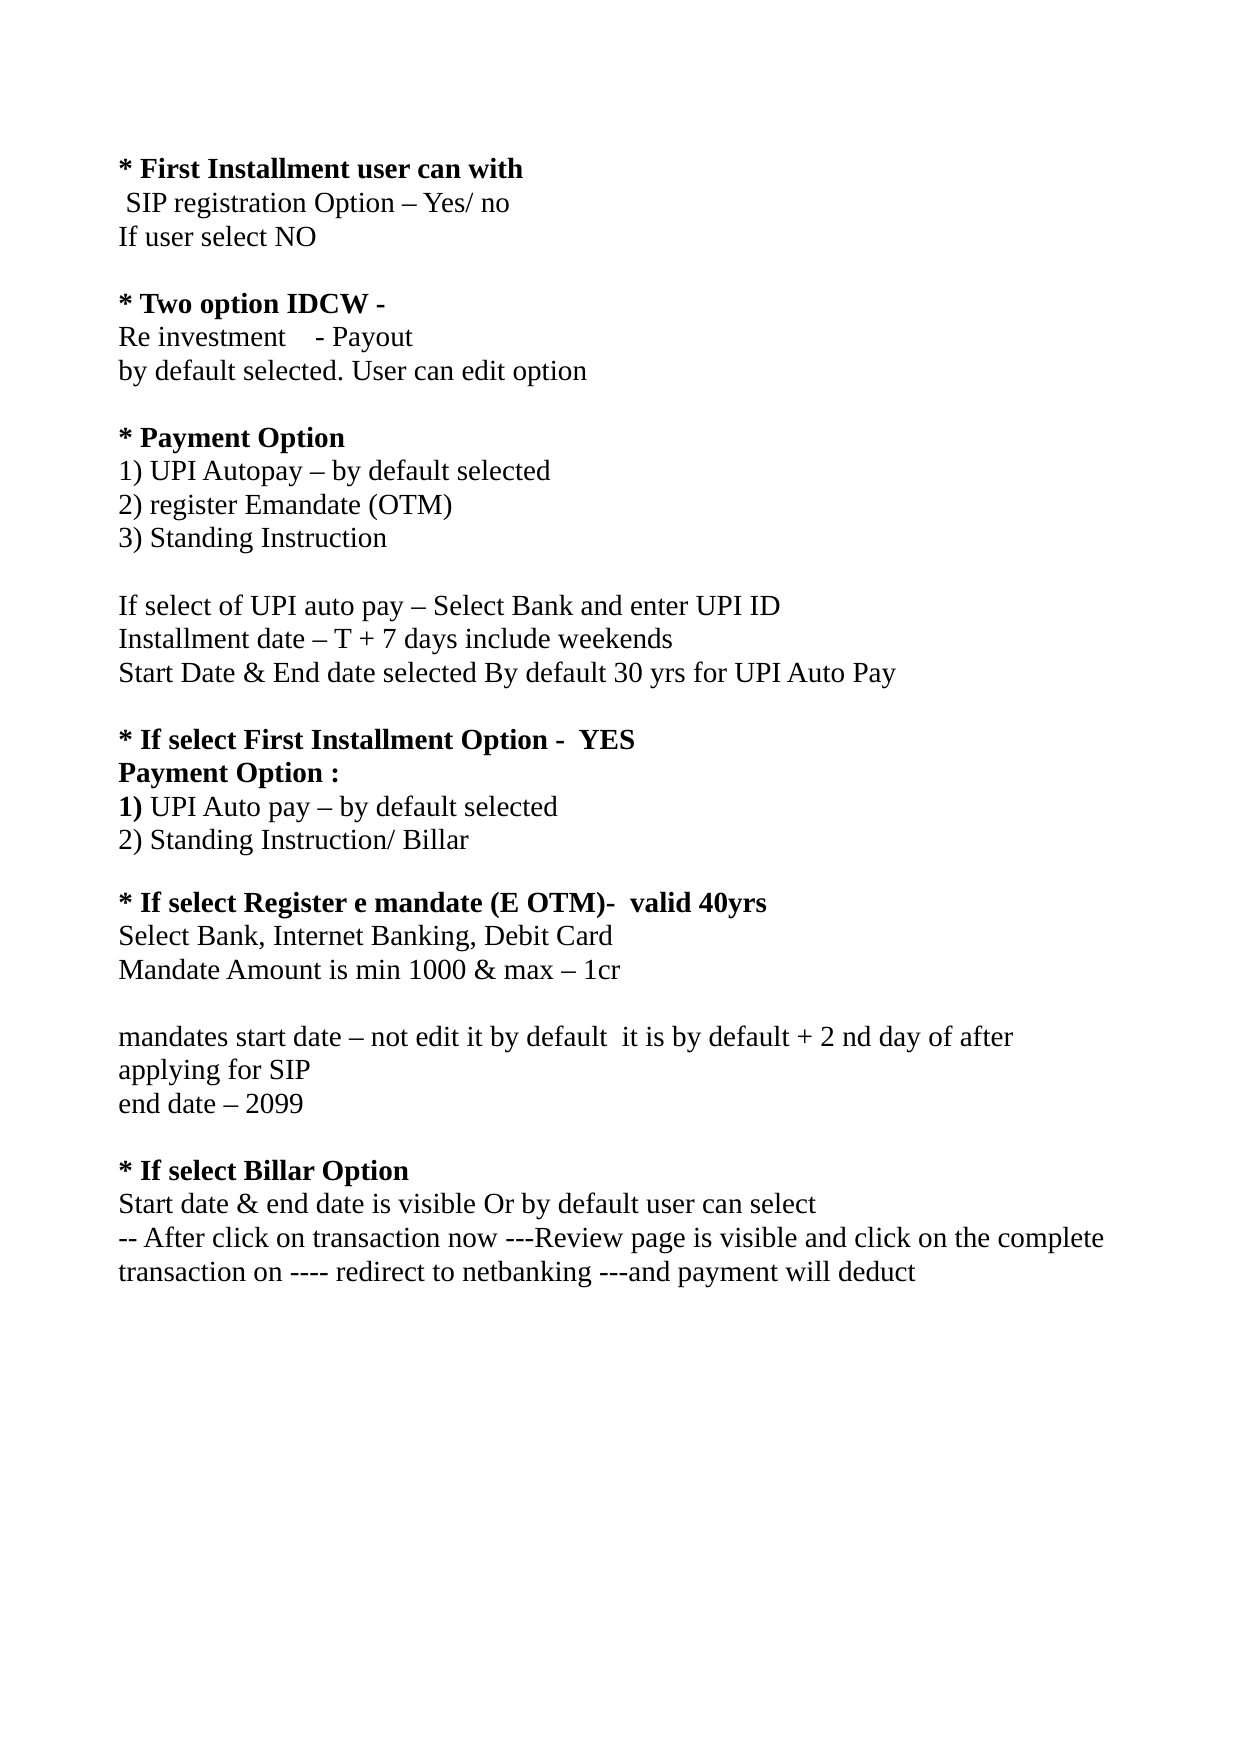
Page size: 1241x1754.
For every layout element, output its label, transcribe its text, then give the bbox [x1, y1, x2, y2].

text -- After click on transaction now ---Review page is visible and click on the complete transaction on ---- redirect to netbanking ---and payment will deduct [118, 1220, 1122, 1287]
text Start date & end date is visible Or by default user can select [118, 1187, 1122, 1220]
text 1) UPI Autopay – by default selected [118, 453, 1122, 487]
text mandates start date – not edit it by default it is by default + 2 nd day of after applying for SIP [118, 1019, 1122, 1086]
text 2) Standing Instruction/ Billar [118, 822, 1122, 856]
text * First Installment user can with [118, 152, 1122, 185]
text 1) UPI Auto pay – by default selected [118, 789, 1122, 822]
text end date – 2099 [118, 1086, 1122, 1119]
text 2) register Emandate (OTM) [118, 487, 1122, 521]
text Mandate Amount is min 1000 & max – 1cr [118, 952, 1122, 985]
text Installment date – T + 7 days include weekends [118, 621, 1122, 655]
text If user select NO [118, 219, 1122, 252]
text * Payment Option [118, 420, 1122, 453]
text * If select Billar Option [118, 1153, 1122, 1187]
text SIP registration Option – Yes/ no [118, 185, 1122, 219]
text by default selected. User can edit option [118, 353, 1122, 386]
text If select of UPI auto pay – Select Bank and enter UPI ID [118, 588, 1122, 621]
text Payment Option : [118, 755, 1122, 789]
text Select Bank, Internet Banking, Debit Card [118, 918, 1122, 952]
text * Two option IDCW - [118, 286, 1122, 319]
text 3) Standing Instruction [118, 521, 1122, 554]
text Start Date & End date selected By default 30 yrs for UPI Auto Pay [118, 655, 1122, 688]
text * If select First Installment Option - YES [118, 722, 1122, 755]
text * If select Register e mandate (E OTM)- valid 40yrs [118, 885, 1122, 918]
text Re investment - Payout [118, 319, 1122, 353]
